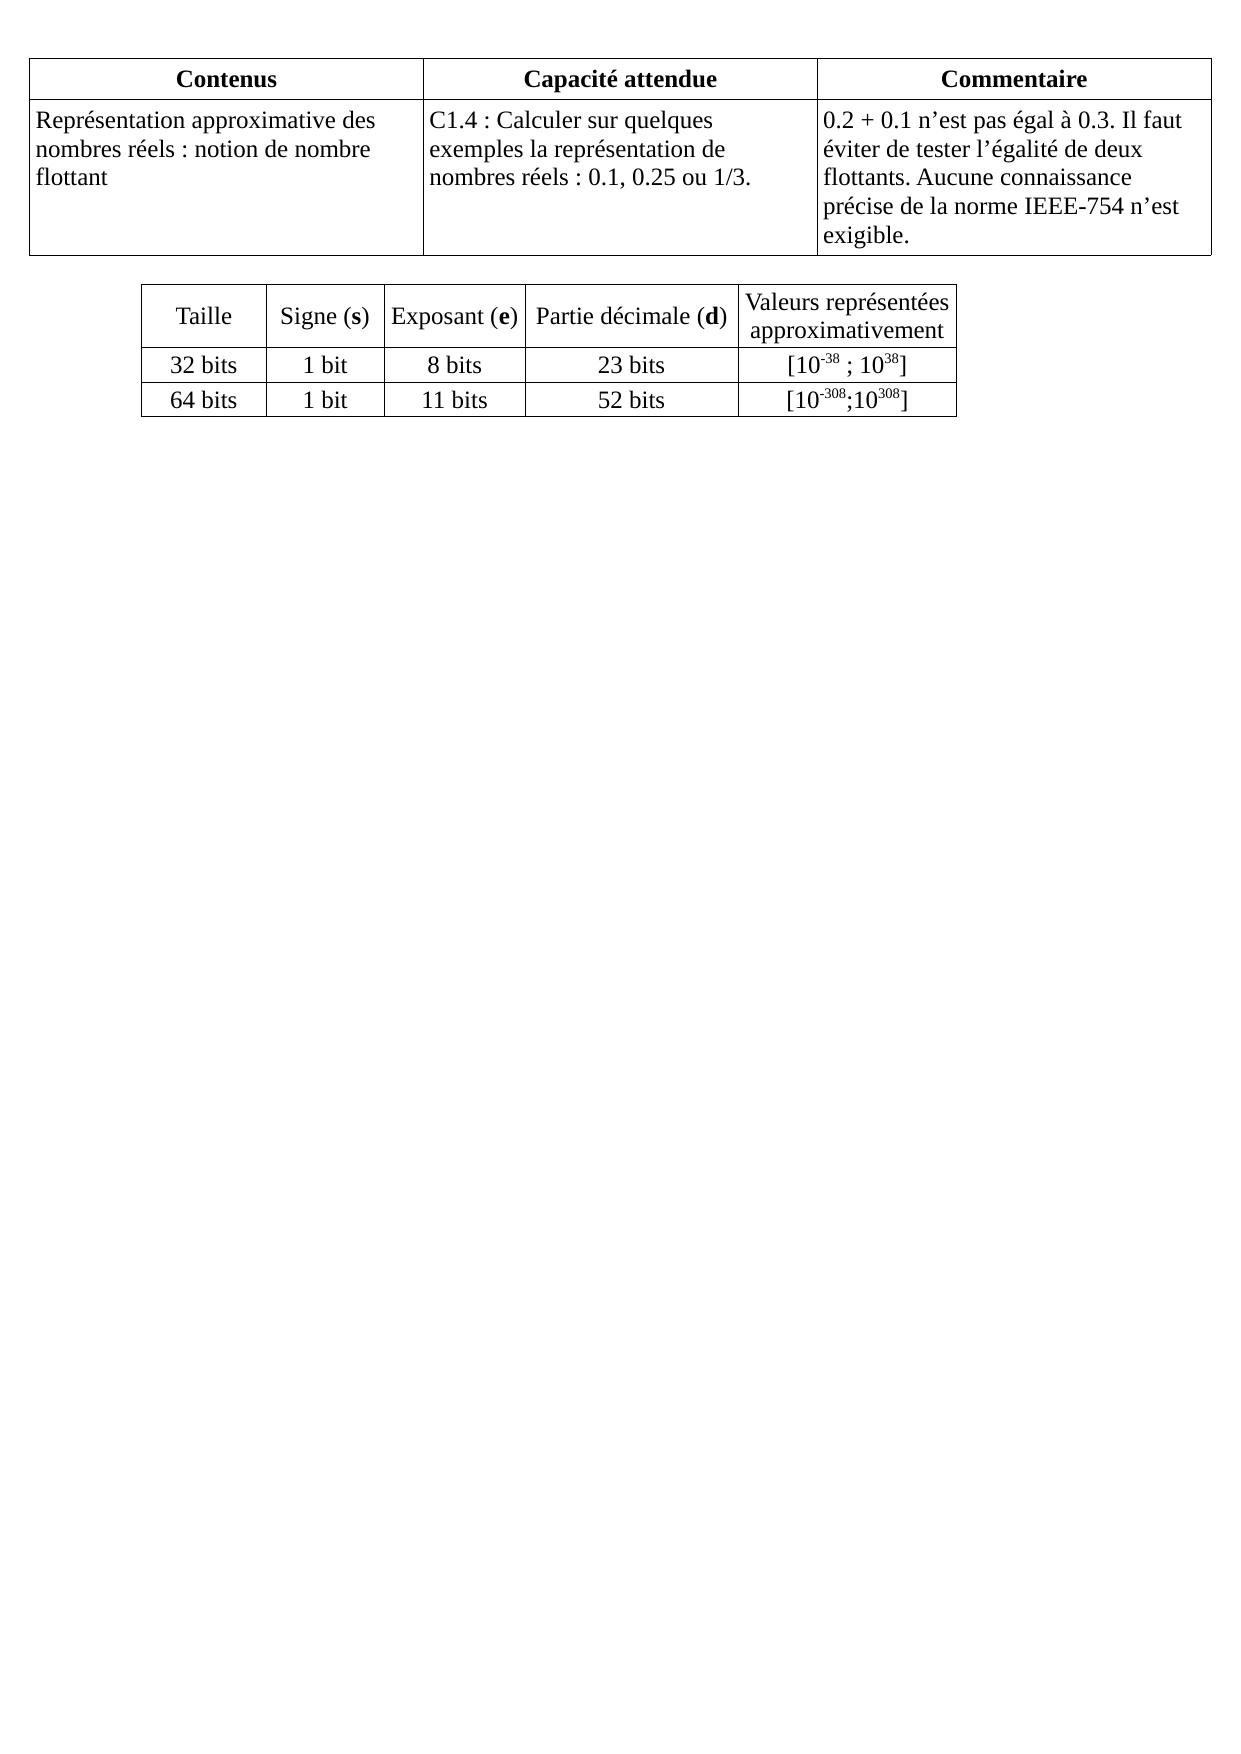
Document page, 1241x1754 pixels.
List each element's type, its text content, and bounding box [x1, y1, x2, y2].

table_cell 32 bits [142, 348, 266, 382]
table_header Valeurs représentées approximativement [739, 285, 956, 347]
table_cell 11 bits [385, 383, 525, 416]
table_cell [10-308;10308] [739, 383, 956, 416]
table_cell 8 bits [385, 348, 525, 382]
table_header Signe (s) [267, 285, 384, 347]
table_header Partie décimale (d) [526, 285, 738, 347]
table_cell [10-38 ; 1038] [739, 348, 956, 382]
table_cell Représentation approximative des nombres réels : notion de nombre flottant [30, 100, 423, 255]
table_header Contenus [30, 59, 423, 99]
table_cell 1 bit [267, 383, 384, 416]
table_cell 64 bits [142, 383, 266, 416]
table_cell 1 bit [267, 348, 384, 382]
table_header Capacité attendue [424, 59, 817, 99]
table_cell 0.2 + 0.1 n’est pas égal à 0.3. Il faut éviter de tester l’égalité de deux flottants. Aucune connaissance précise de la norme IEEE-754 n’est exigible. [818, 100, 1211, 255]
table_cell 52 bits [526, 383, 738, 416]
table_cell C1.4 : Calculer sur quelques exemples la représentation de nombres réels : 0.1, 0.25 ou 1/3. [424, 100, 817, 255]
table_cell 23 bits [526, 348, 738, 382]
table_header Commentaire [818, 59, 1211, 99]
table_header Taille [142, 285, 266, 347]
table_header Exposant (e) [385, 285, 525, 347]
